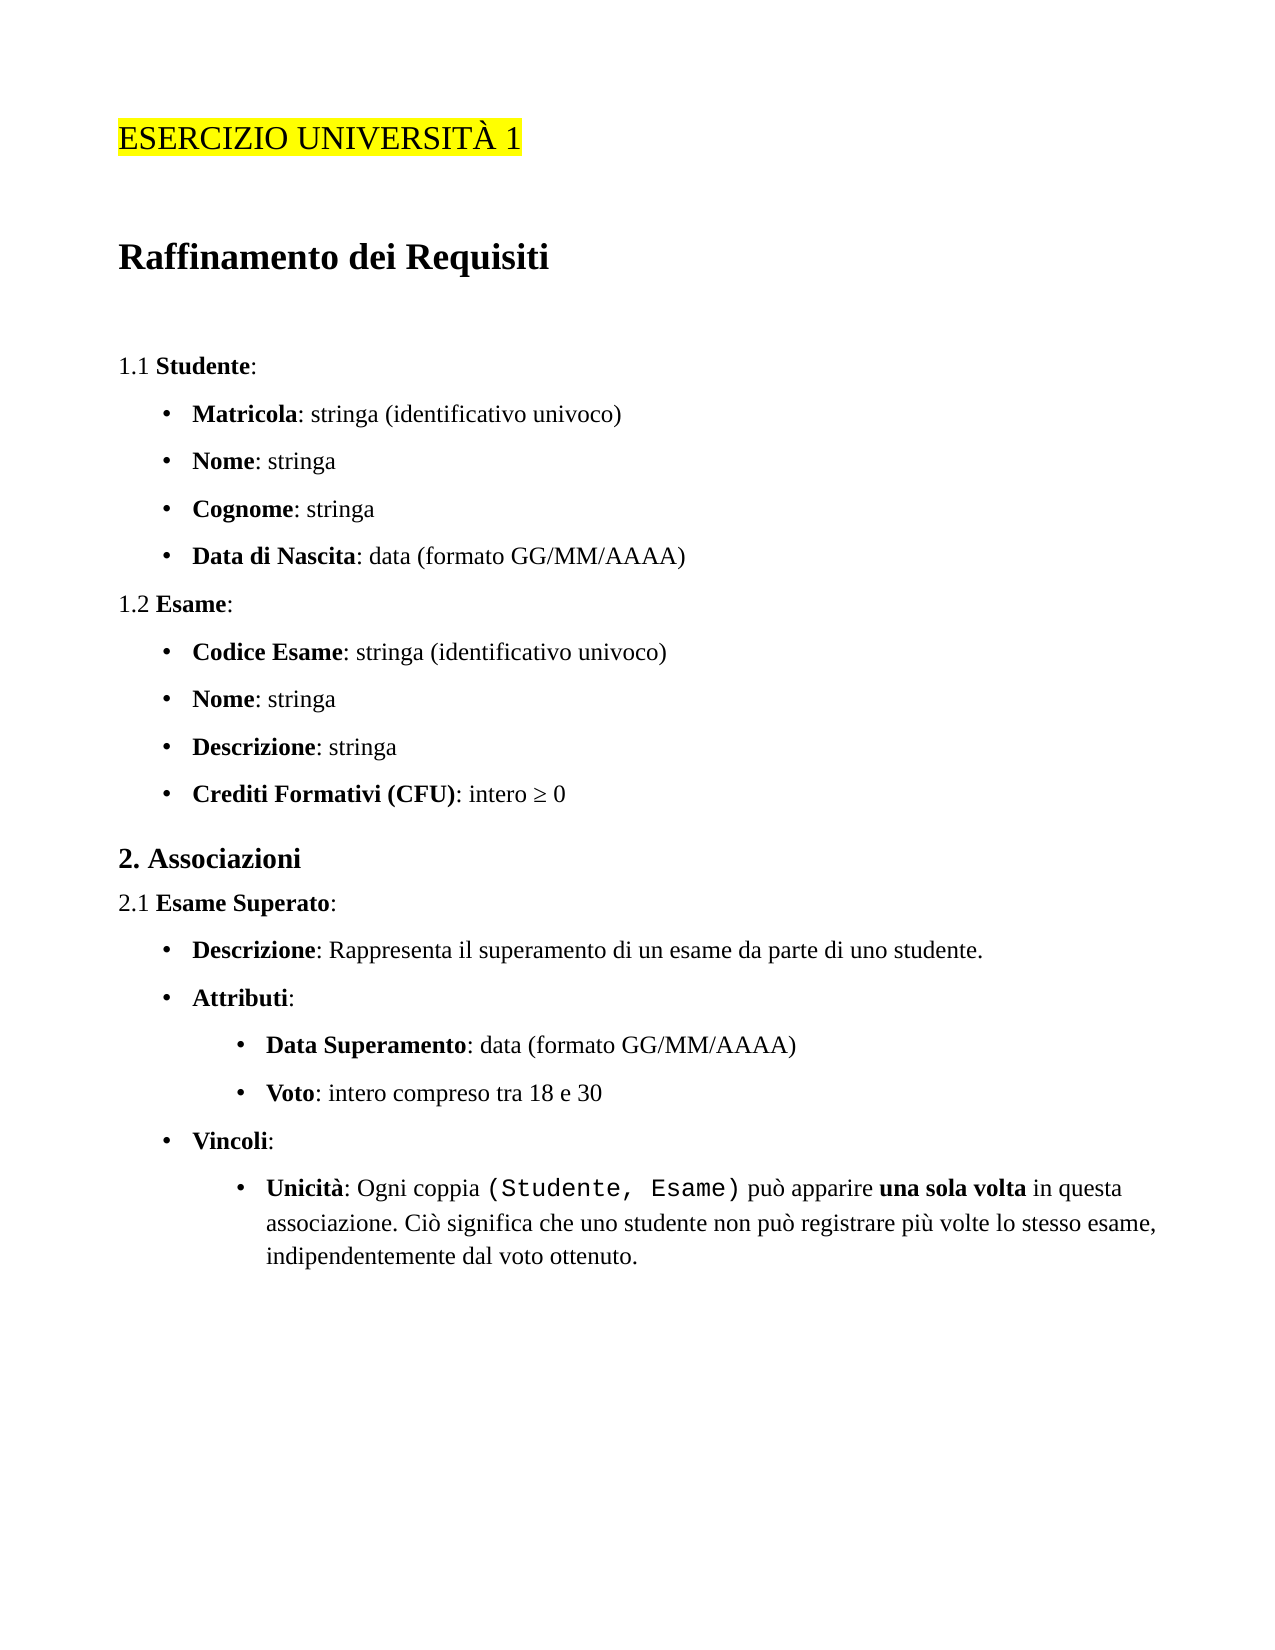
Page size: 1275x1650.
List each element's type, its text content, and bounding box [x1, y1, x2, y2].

list Voto: intero compreso tra 18 e 30 [236, 1078, 1157, 1107]
subtitle Raffinamento dei Requisiti [118, 235, 1157, 278]
text 1.2 Esame: [118, 589, 1157, 618]
list Attributi: [162, 983, 1157, 1012]
list Vincoli: [162, 1126, 1157, 1154]
list Nome: stringa [162, 446, 1157, 475]
list Matricola: stringa (identificativo univoco) [162, 399, 1157, 427]
text 1.1 Studente: [118, 351, 1157, 380]
list Cognome: stringa [162, 494, 1157, 523]
list Crediti Formativi (CFU): intero ≥ 0 [162, 779, 1157, 808]
subtitle 2. Associazioni [118, 842, 1157, 875]
list Descrizione: stringa [162, 732, 1157, 761]
text ESERCIZIO UNIVERSITÀ 1 [118, 118, 1157, 156]
list Data Superamento: data (formato GG/MM/AAAA) [236, 1031, 1157, 1059]
text 2.1 Esame Superato: [118, 888, 1157, 916]
list Codice Esame: stringa (identificativo univoco) [162, 637, 1157, 665]
list Unicità: Ogni coppia (Studente, Esame) può apparire una sola volta in questa associazione. Ciò significa che uno studente non può registrare più volte lo stesso esame, indipendentemente dal voto ottenuto. [236, 1173, 1157, 1270]
list Descrizione: Rappresenta il superamento di un esame da parte di uno studente.​ [162, 935, 1157, 964]
list Data di Nascita: data (formato GG/MM/AAAA) [162, 541, 1157, 570]
list Nome: stringa [162, 684, 1157, 713]
